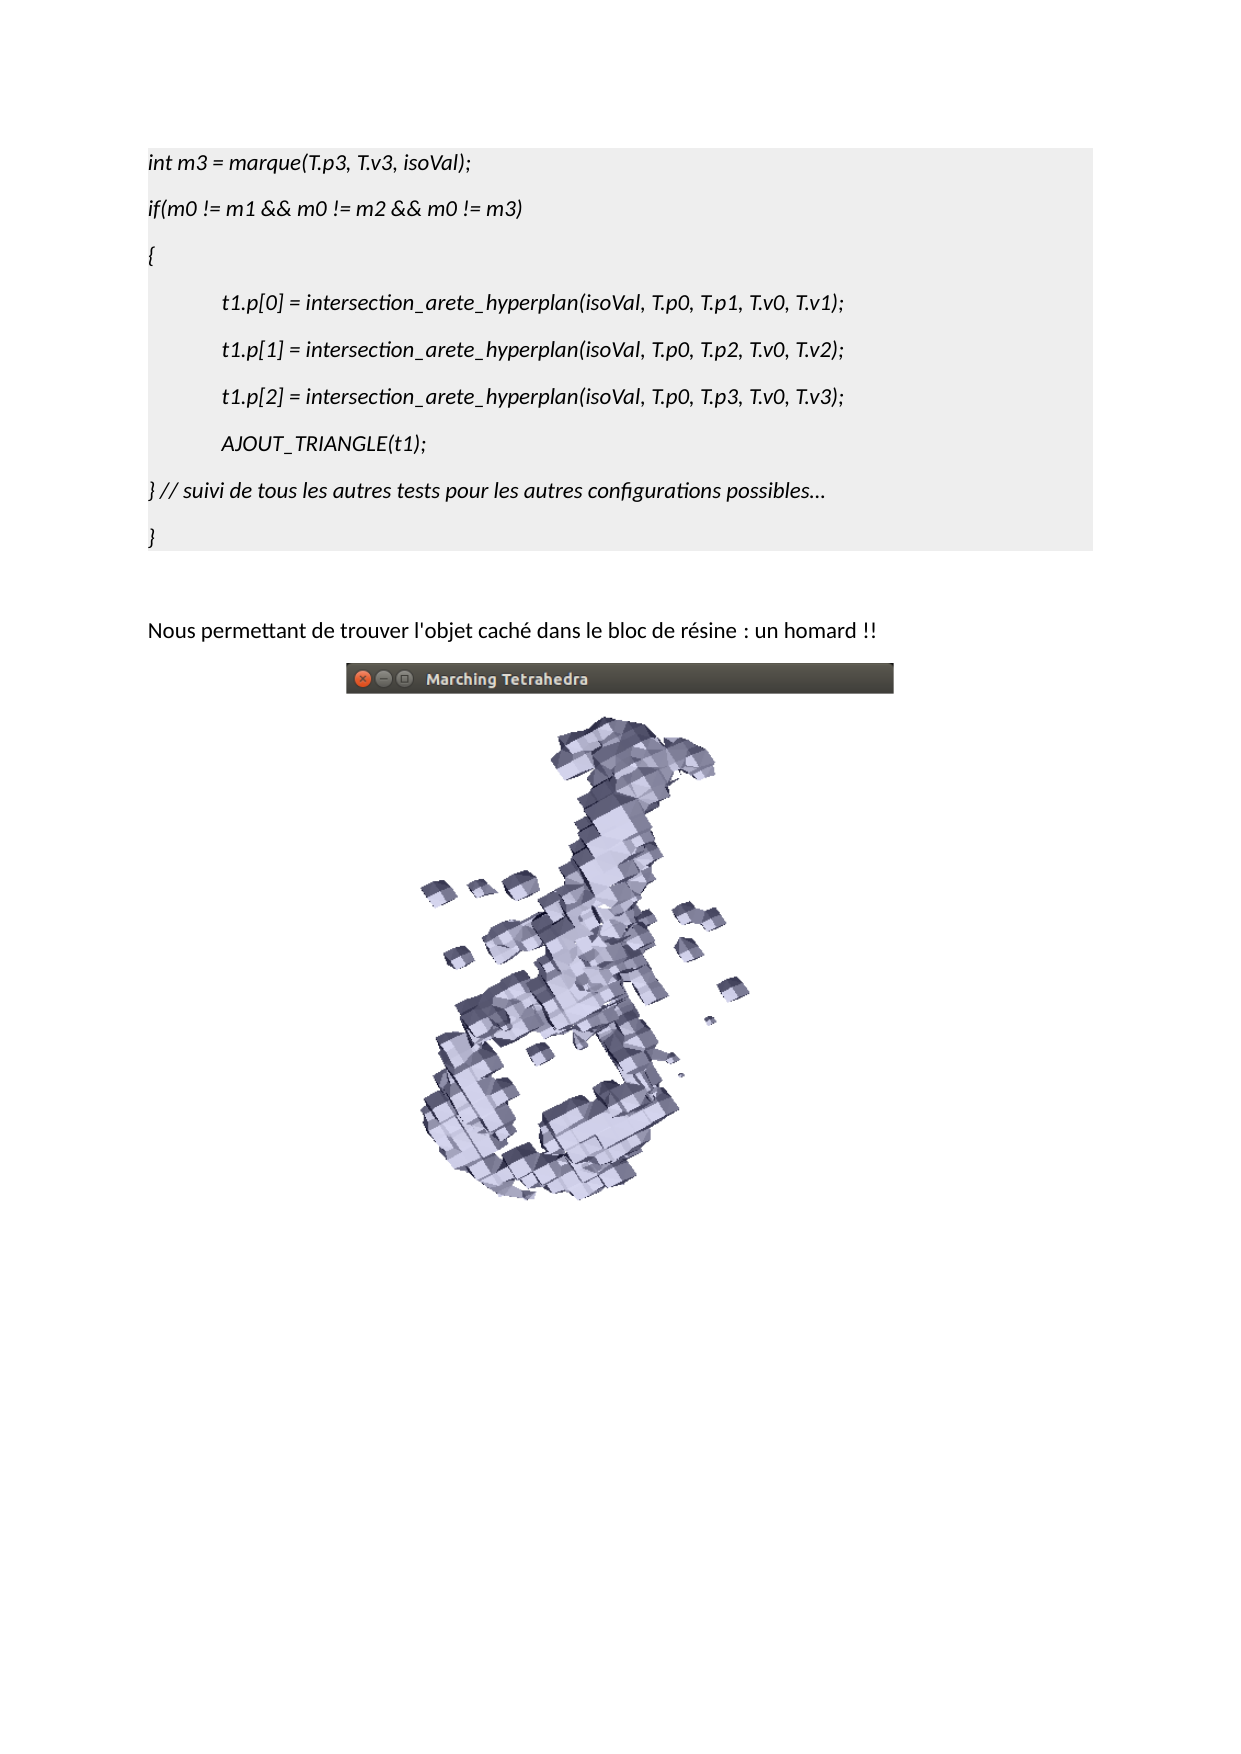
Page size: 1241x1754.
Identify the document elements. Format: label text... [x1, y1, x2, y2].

text AJOUT_TRIANGLE(t1); [148, 429, 1093, 457]
text int m3 = marque(T.p3, T.v3, isoVal); [148, 148, 1093, 176]
text t1.p[1] = intersection_arete_hyperplan(isoVal, T.p0, T.p2, T.v0, T.v2); [148, 335, 1093, 363]
text { [148, 241, 1093, 269]
text } [148, 523, 1093, 551]
text t1.p[2] = intersection_arete_hyperplan(isoVal, T.p0, T.p3, T.v0, T.v3); [148, 382, 1093, 410]
text } // suivi de tous les autres tests pour les autres configurations possibles… [148, 476, 1093, 504]
text if(m0 != m1 && m0 != m2 && m0 != m3) [148, 194, 1093, 222]
text Nous permettant de trouver l'objet caché dans le bloc de résine : un homard !! [148, 616, 1093, 644]
text t1.p[0] = intersection_arete_hyperplan(isoVal, T.p0, T.p1, T.v0, T.v1); [148, 288, 1093, 316]
picture [346, 663, 894, 1242]
